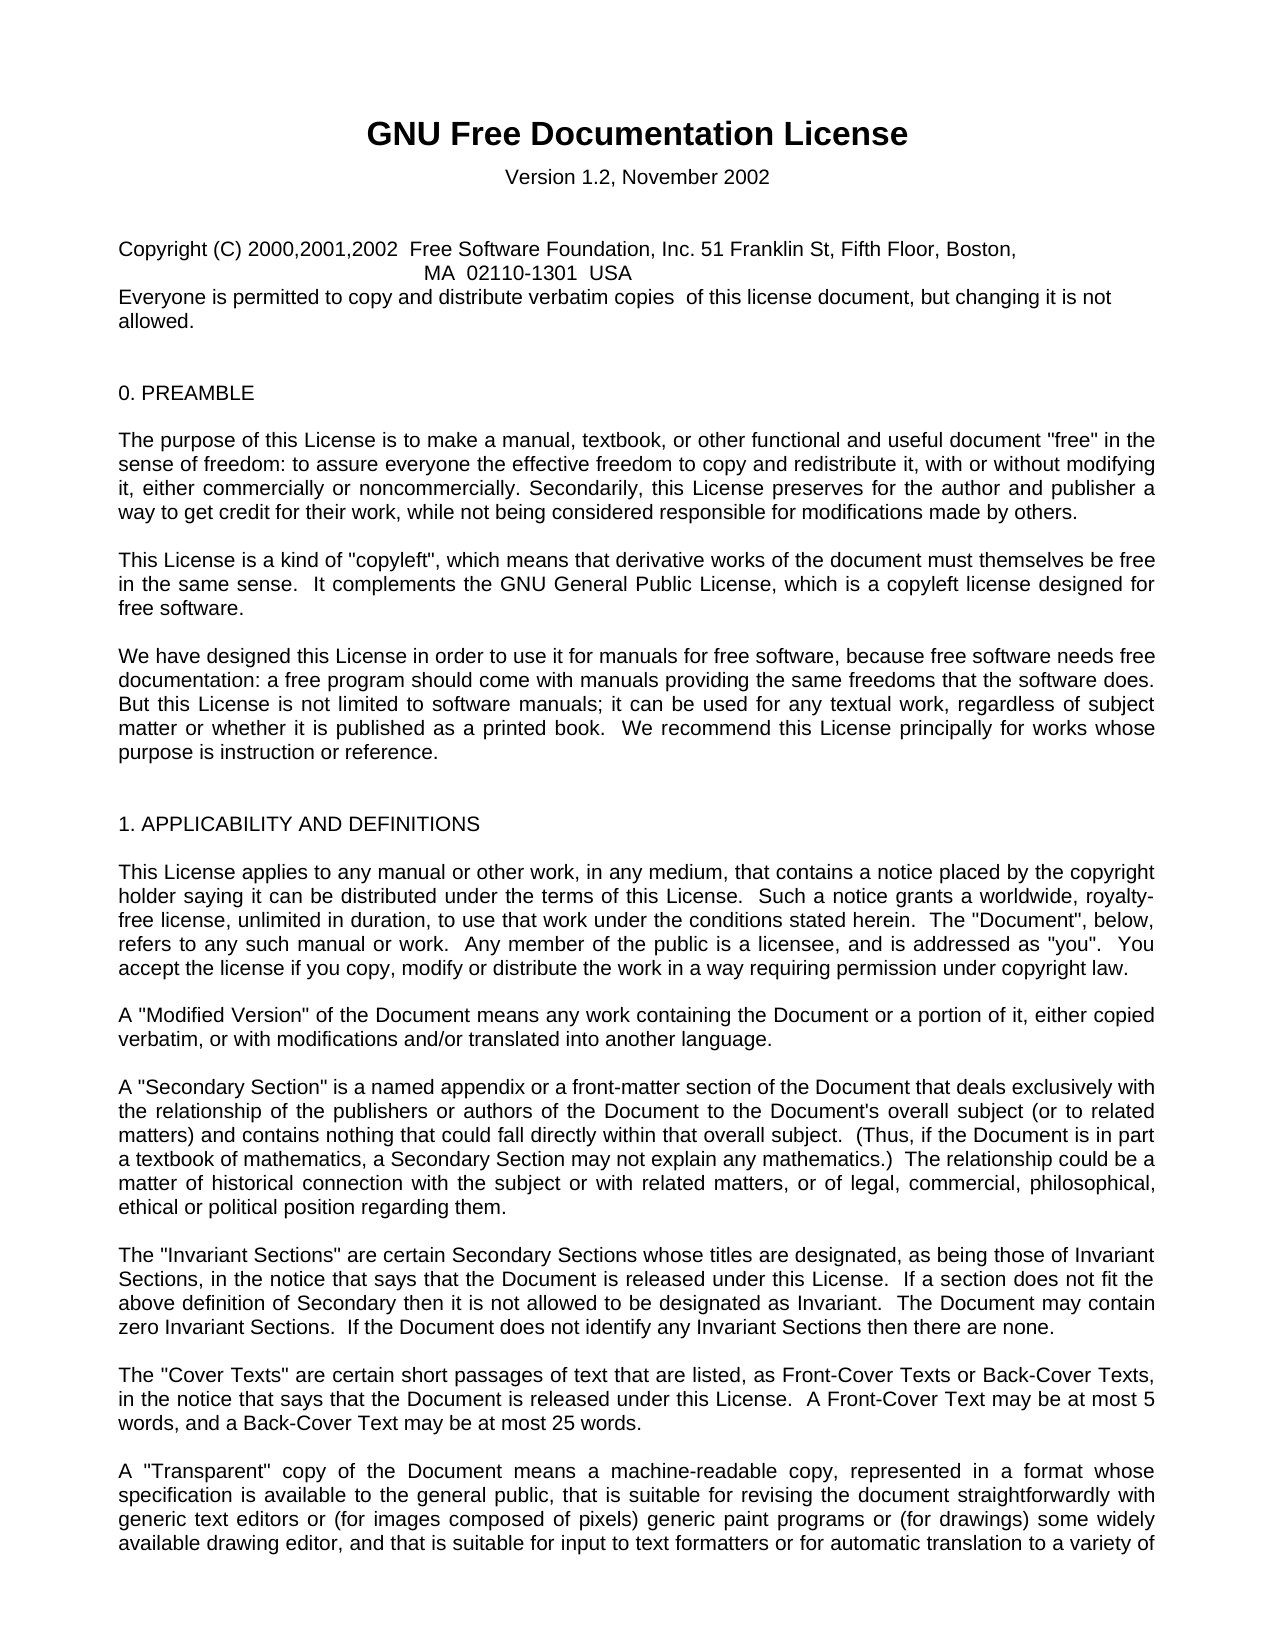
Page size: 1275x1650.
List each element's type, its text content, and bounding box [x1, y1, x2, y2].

text A "Transparent" copy of the Document means a machine-readable copy, represented in a format whose specification is available to the general public, that is suitable for revising the document straightforwardly with generic text editors or (for images composed of pixels) generic paint programs or (for drawings) some widely available drawing editor, and that is suitable for input to text formatters or for automatic translation to a variety of [118, 1458, 1157, 1554]
text This License applies to any manual or other work, in any medium, that contains a notice placed by the copyright holder saying it can be distributed under the terms of this License. Such a notice grants a worldwide, royalty-free license, unlimited in duration, to use that work under the conditions stated herein. The "Document", below, refers to any such manual or work. Any member of the public is a licensee, and is addressed as "you". You accept the license if you copy, modify or distribute the work in a way requiring permission under copyright law. [118, 859, 1157, 979]
text Copyright (C) 2000,2001,2002 Free Software Foundation, Inc. 51 Franklin St, Fifth Floor, Boston, [118, 237, 1157, 261]
text We have designed this License in order to use it for manuals for free software, because free software needs free documentation: a free program should come with manuals providing the same freedoms that the software does. But this License is not limited to software manuals; it can be used for any textual work, regardless of subject matter or whether it is published as a printed book. We recommend this License principally for works whose purpose is instruction or reference. [118, 644, 1157, 764]
text MA 02110-1301 USA [118, 261, 1157, 284]
text The "Cover Texts" are certain short passages of text that are listed, as Front-Cover Texts or Back-Cover Texts, in the notice that says that the Document is released under this License. A Front-Cover Text may be at most 5 words, and a Back-Cover Text may be at most 25 words. [118, 1363, 1157, 1434]
text Version 1.2, November 2002 [118, 165, 1157, 189]
text This License is a kind of "copyleft", which means that derivative works of the document must themselves be free in the same sense. It complements the GNU General Public License, which is a copyleft license designed for free software. [118, 548, 1157, 620]
text 0. PREAMBLE [118, 380, 1157, 404]
text The purpose of this License is to make a manual, textbook, or other functional and useful document "free" in the sense of freedom: to assure everyone the effective freedom to copy and redistribute it, with or without modifying it, either commercially or noncommercially. Secondarily, this License preserves for the author and publisher a way to get credit for their work, while not being considered responsible for modifications made by others. [118, 428, 1157, 524]
text A "Secondary Section" is a named appendix or a front-matter section of the Document that deals exclusively with the relationship of the publishers or authors of the Document to the Document's overall subject (or to related matters) and contains nothing that could fall directly within that overall subject. (Thus, if the Document is in part a textbook of mathematics, a Secondary Section may not explain any mathematics.) The relationship could be a matter of historical connection with the subject or with related matters, or of legal, commercial, philosophical, ethical or political position regarding them. [118, 1075, 1157, 1219]
text Everyone is permitted to copy and distribute verbatim copies of this license document, but changing it is not allowed. [118, 284, 1157, 332]
text A "Modified Version" of the Document means any work containing the Document or a portion of it, either copied verbatim, or with modifications and/or translated into another language. [118, 1003, 1157, 1051]
text The "Invariant Sections" are certain Secondary Sections whose titles are designated, as being those of Invariant Sections, in the notice that says that the Document is released under this License. If a section does not fit the above definition of Secondary then it is not allowed to be designated as Invariant. The Document may contain zero Invariant Sections. If the Document does not identify any Invariant Sections then there are none. [118, 1243, 1157, 1339]
text 1. APPLICABILITY AND DEFINITIONS [118, 812, 1157, 836]
subtitle GNU Free Documentation License [118, 113, 1157, 152]
